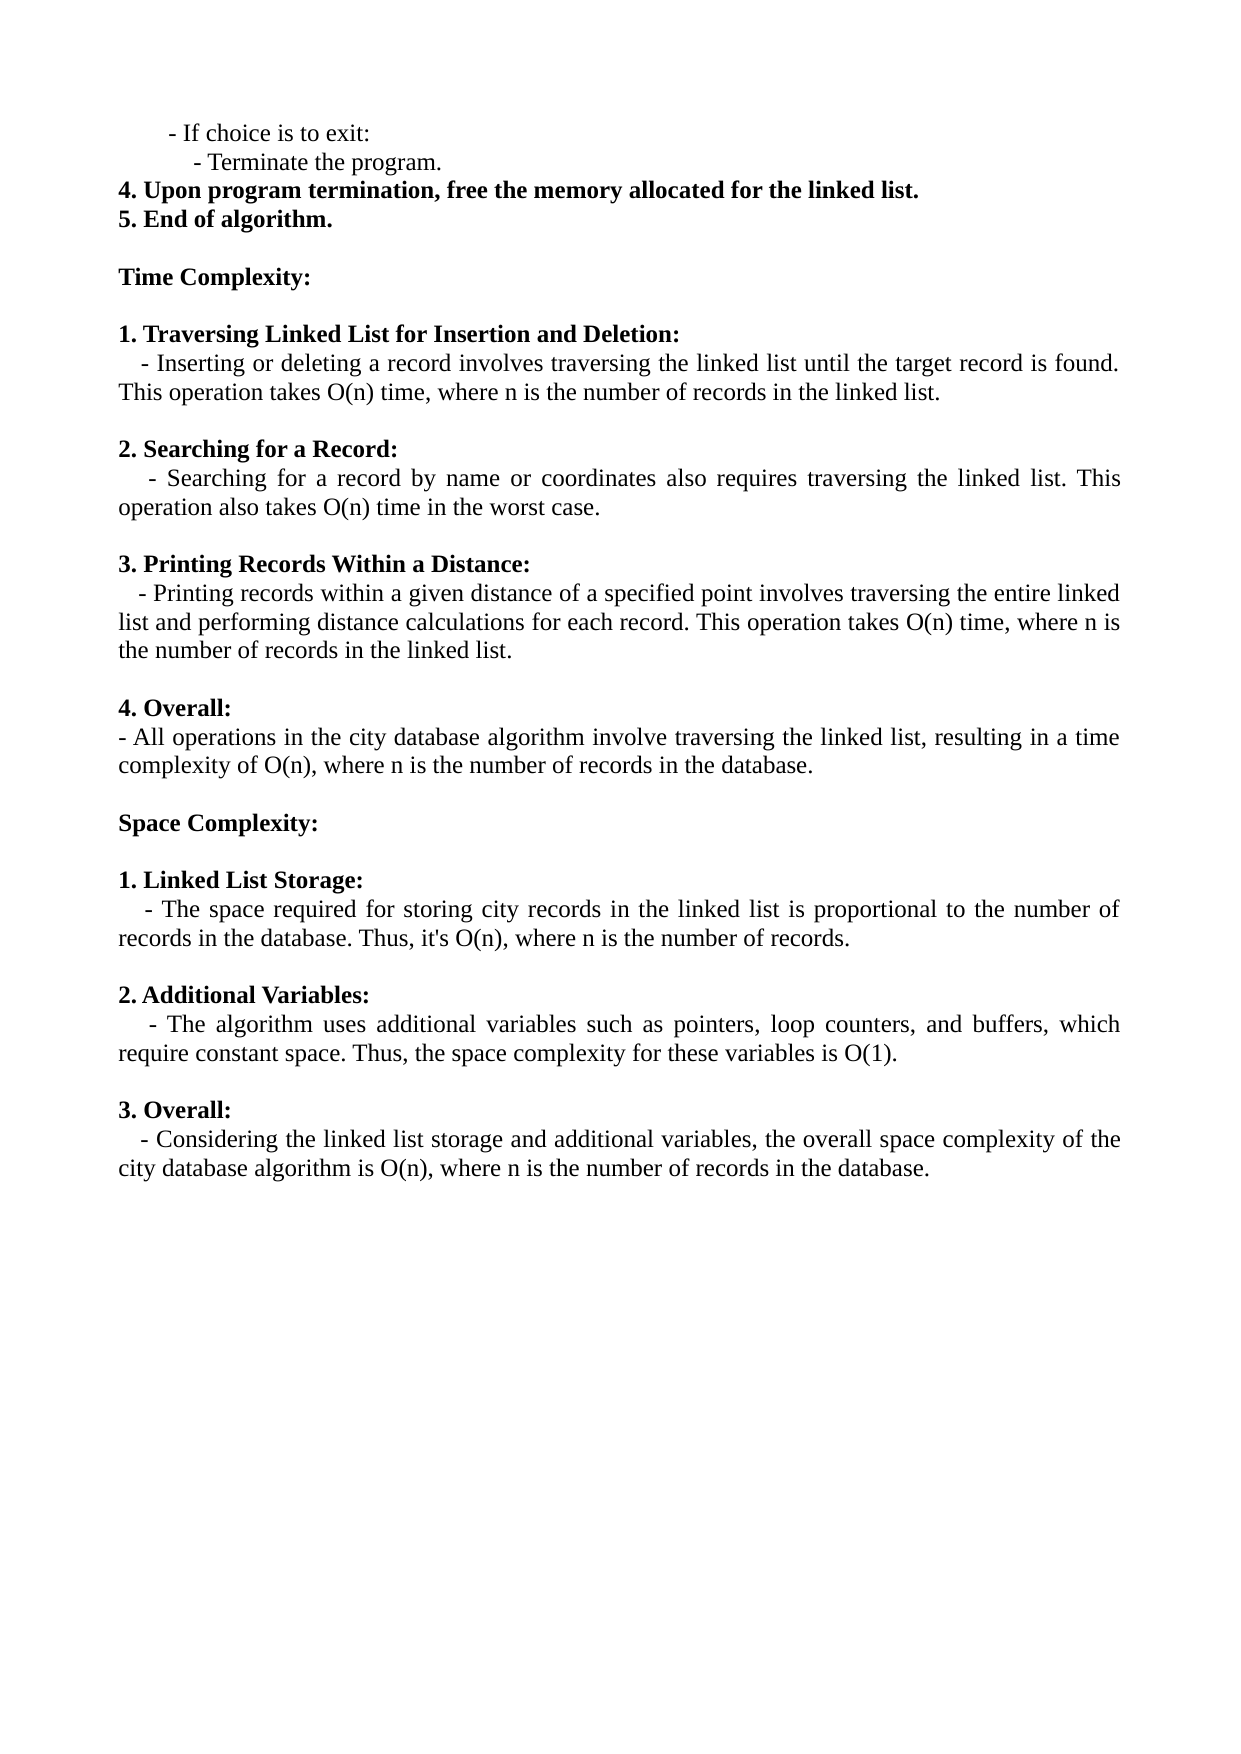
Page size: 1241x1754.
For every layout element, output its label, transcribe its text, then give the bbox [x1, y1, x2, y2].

text 1. Linked List Storage: [118, 866, 1122, 894]
text 5. End of algorithm. [118, 204, 1122, 233]
text - All operations in the city database algorithm involve traversing the linked list, resulting in a time complexity of O(n), where n is the number of records in the database. [118, 722, 1122, 779]
text Time Complexity: [118, 262, 1122, 291]
text - The algorithm uses additional variables such as pointers, loop counters, and buffers, which require constant space. Thus, the space complexity for these variables is O(1). [118, 1009, 1122, 1067]
text 2. Additional Variables: [118, 981, 1122, 1009]
text Space Complexity: [118, 808, 1122, 837]
text - Considering the linked list storage and additional variables, the overall space complexity of the city database algorithm is O(n), where n is the number of records in the database. [118, 1124, 1122, 1182]
text - Terminate the program. [118, 147, 1122, 176]
text - If choice is to exit: [118, 118, 1122, 147]
text - Inserting or deleting a record involves traversing the linked list until the target record is found. This operation takes O(n) time, where n is the number of records in the linked list. [118, 348, 1122, 406]
text 3. Overall: [118, 1096, 1122, 1124]
text - Searching for a record by name or coordinates also requires traversing the linked list. This operation also takes O(n) time in the worst case. [118, 463, 1122, 521]
text 1. Traversing Linked List for Insertion and Deletion: [118, 319, 1122, 348]
text - The space required for storing city records in the linked list is proportional to the number of records in the database. Thus, it's O(n), where n is the number of records. [118, 894, 1122, 952]
text 4. Upon program termination, free the memory allocated for the linked list. [118, 176, 1122, 204]
text 4. Overall: [118, 693, 1122, 722]
text 3. Printing Records Within a Distance: [118, 549, 1122, 578]
text 2. Searching for a Record: [118, 434, 1122, 463]
text - Printing records within a given distance of a specified point involves traversing the entire linked list and performing distance calculations for each record. This operation takes O(n) time, where n is the number of records in the linked list. [118, 578, 1122, 664]
